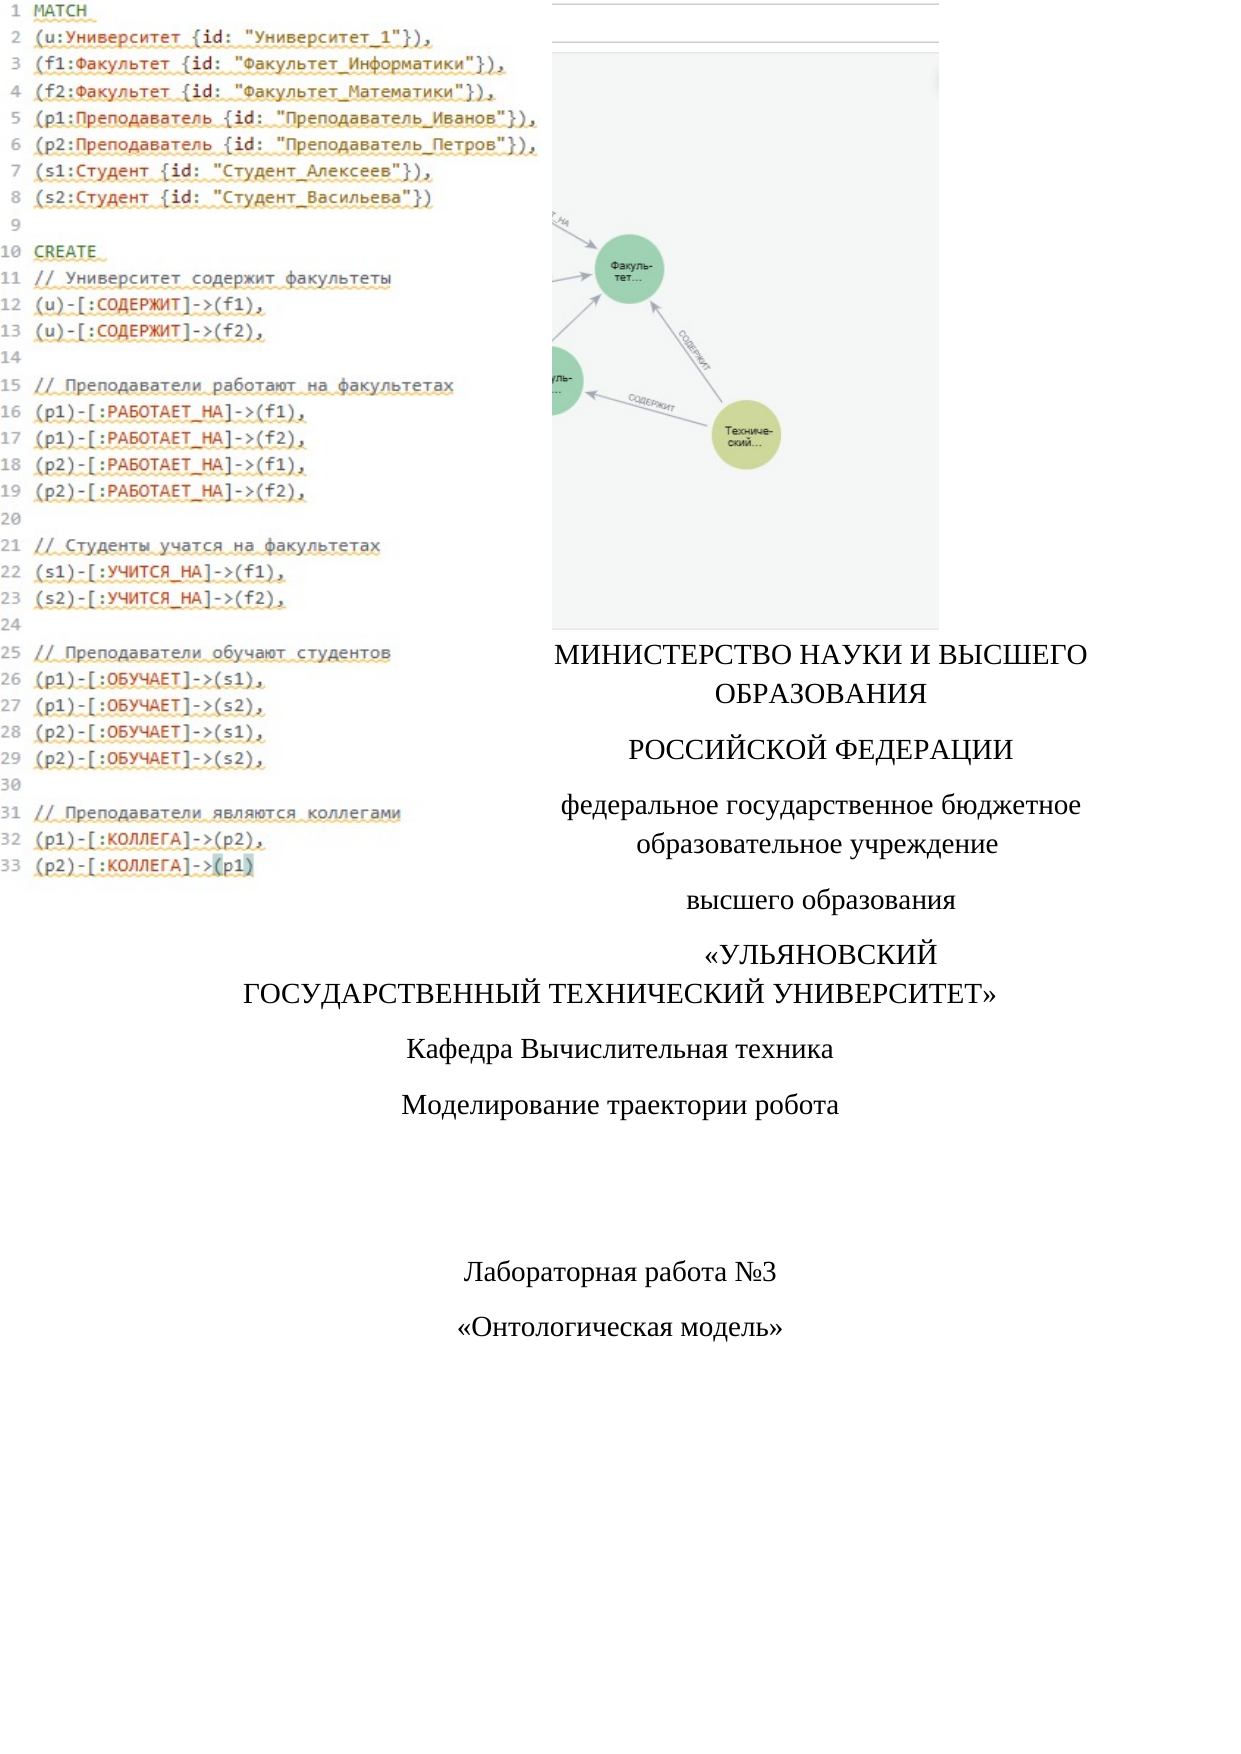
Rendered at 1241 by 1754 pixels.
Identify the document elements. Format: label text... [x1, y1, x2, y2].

text «УЛЬЯНОВСКИЙ ГОСУДАРСТВЕННЫЙ ТЕХНИЧЕСКИЙ УНИВЕРСИТЕТ» [150, 937, 1090, 1010]
picture [0, 0, 939, 939]
text высшего образования [552, 882, 1090, 915]
text Лабораторная работа №3 [150, 1254, 1090, 1287]
text РОССИЙСКОЙ ФЕДЕРАЦИИ [552, 732, 1090, 765]
text МИНИСТЕРСТВО НАУКИ И ВЫСШЕГО ОБРАЗОВАНИЯ [552, 150, 1090, 710]
text Кафедра Вычислительная техника [150, 1032, 1090, 1065]
text «Онтологическая модель» [150, 1309, 1090, 1343]
text федеральное государственное бюджетное образовательное учреждение [552, 787, 1090, 860]
text Моделирование траектории робота [150, 1087, 1090, 1121]
